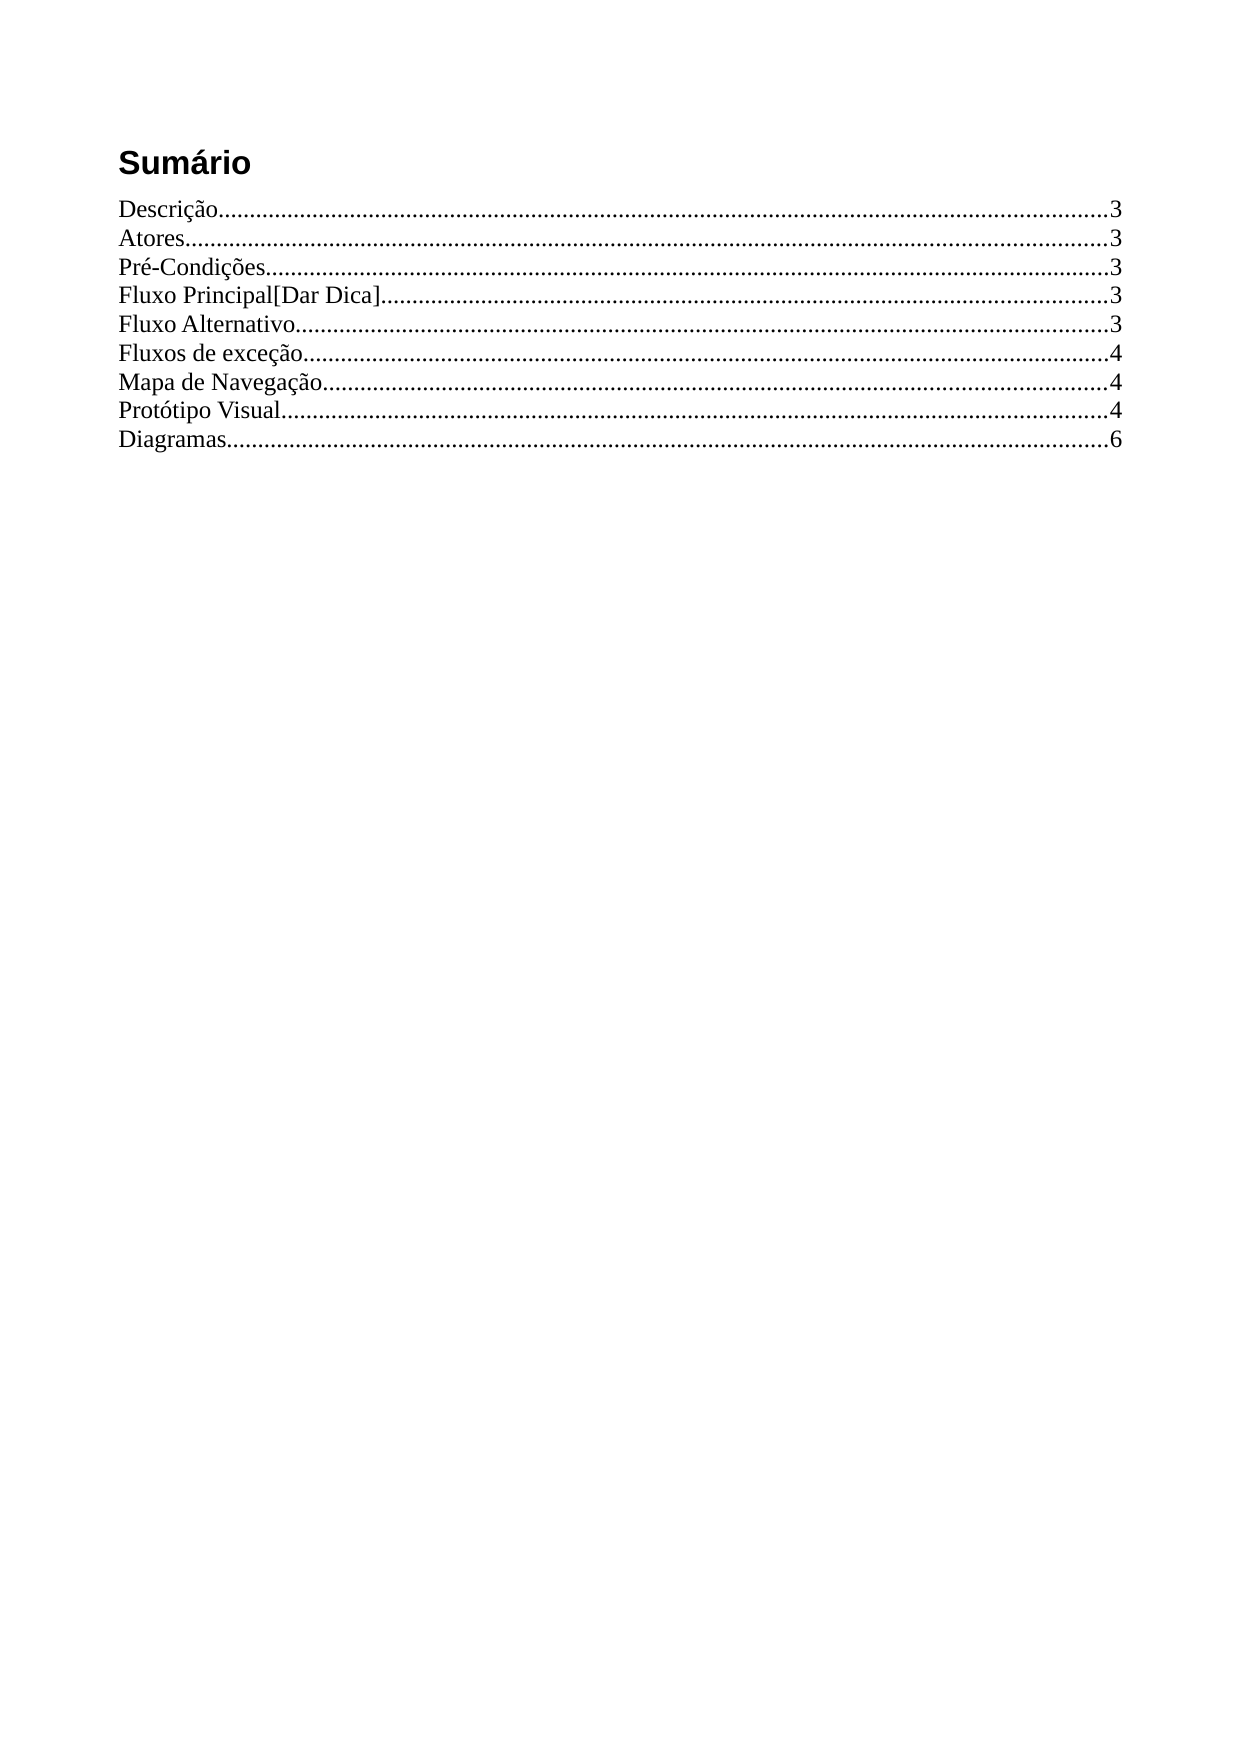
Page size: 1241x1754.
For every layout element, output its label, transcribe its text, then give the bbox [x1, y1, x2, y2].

text Diagramas 6 [118, 424, 1122, 453]
subtitle Sumário [118, 143, 1122, 182]
text Protótipo Visual 4 [118, 395, 1122, 424]
text Descrição 3 [118, 194, 1122, 223]
text Fluxo Principal[Dar Dica] 3 [118, 280, 1122, 309]
text Fluxo Alternativo 3 [118, 309, 1122, 338]
text Mapa de Navegação 4 [118, 367, 1122, 395]
text Fluxos de exceção 4 [118, 338, 1122, 367]
text Atores 3 [118, 223, 1122, 252]
text Pré-Condições 3 [118, 252, 1122, 280]
